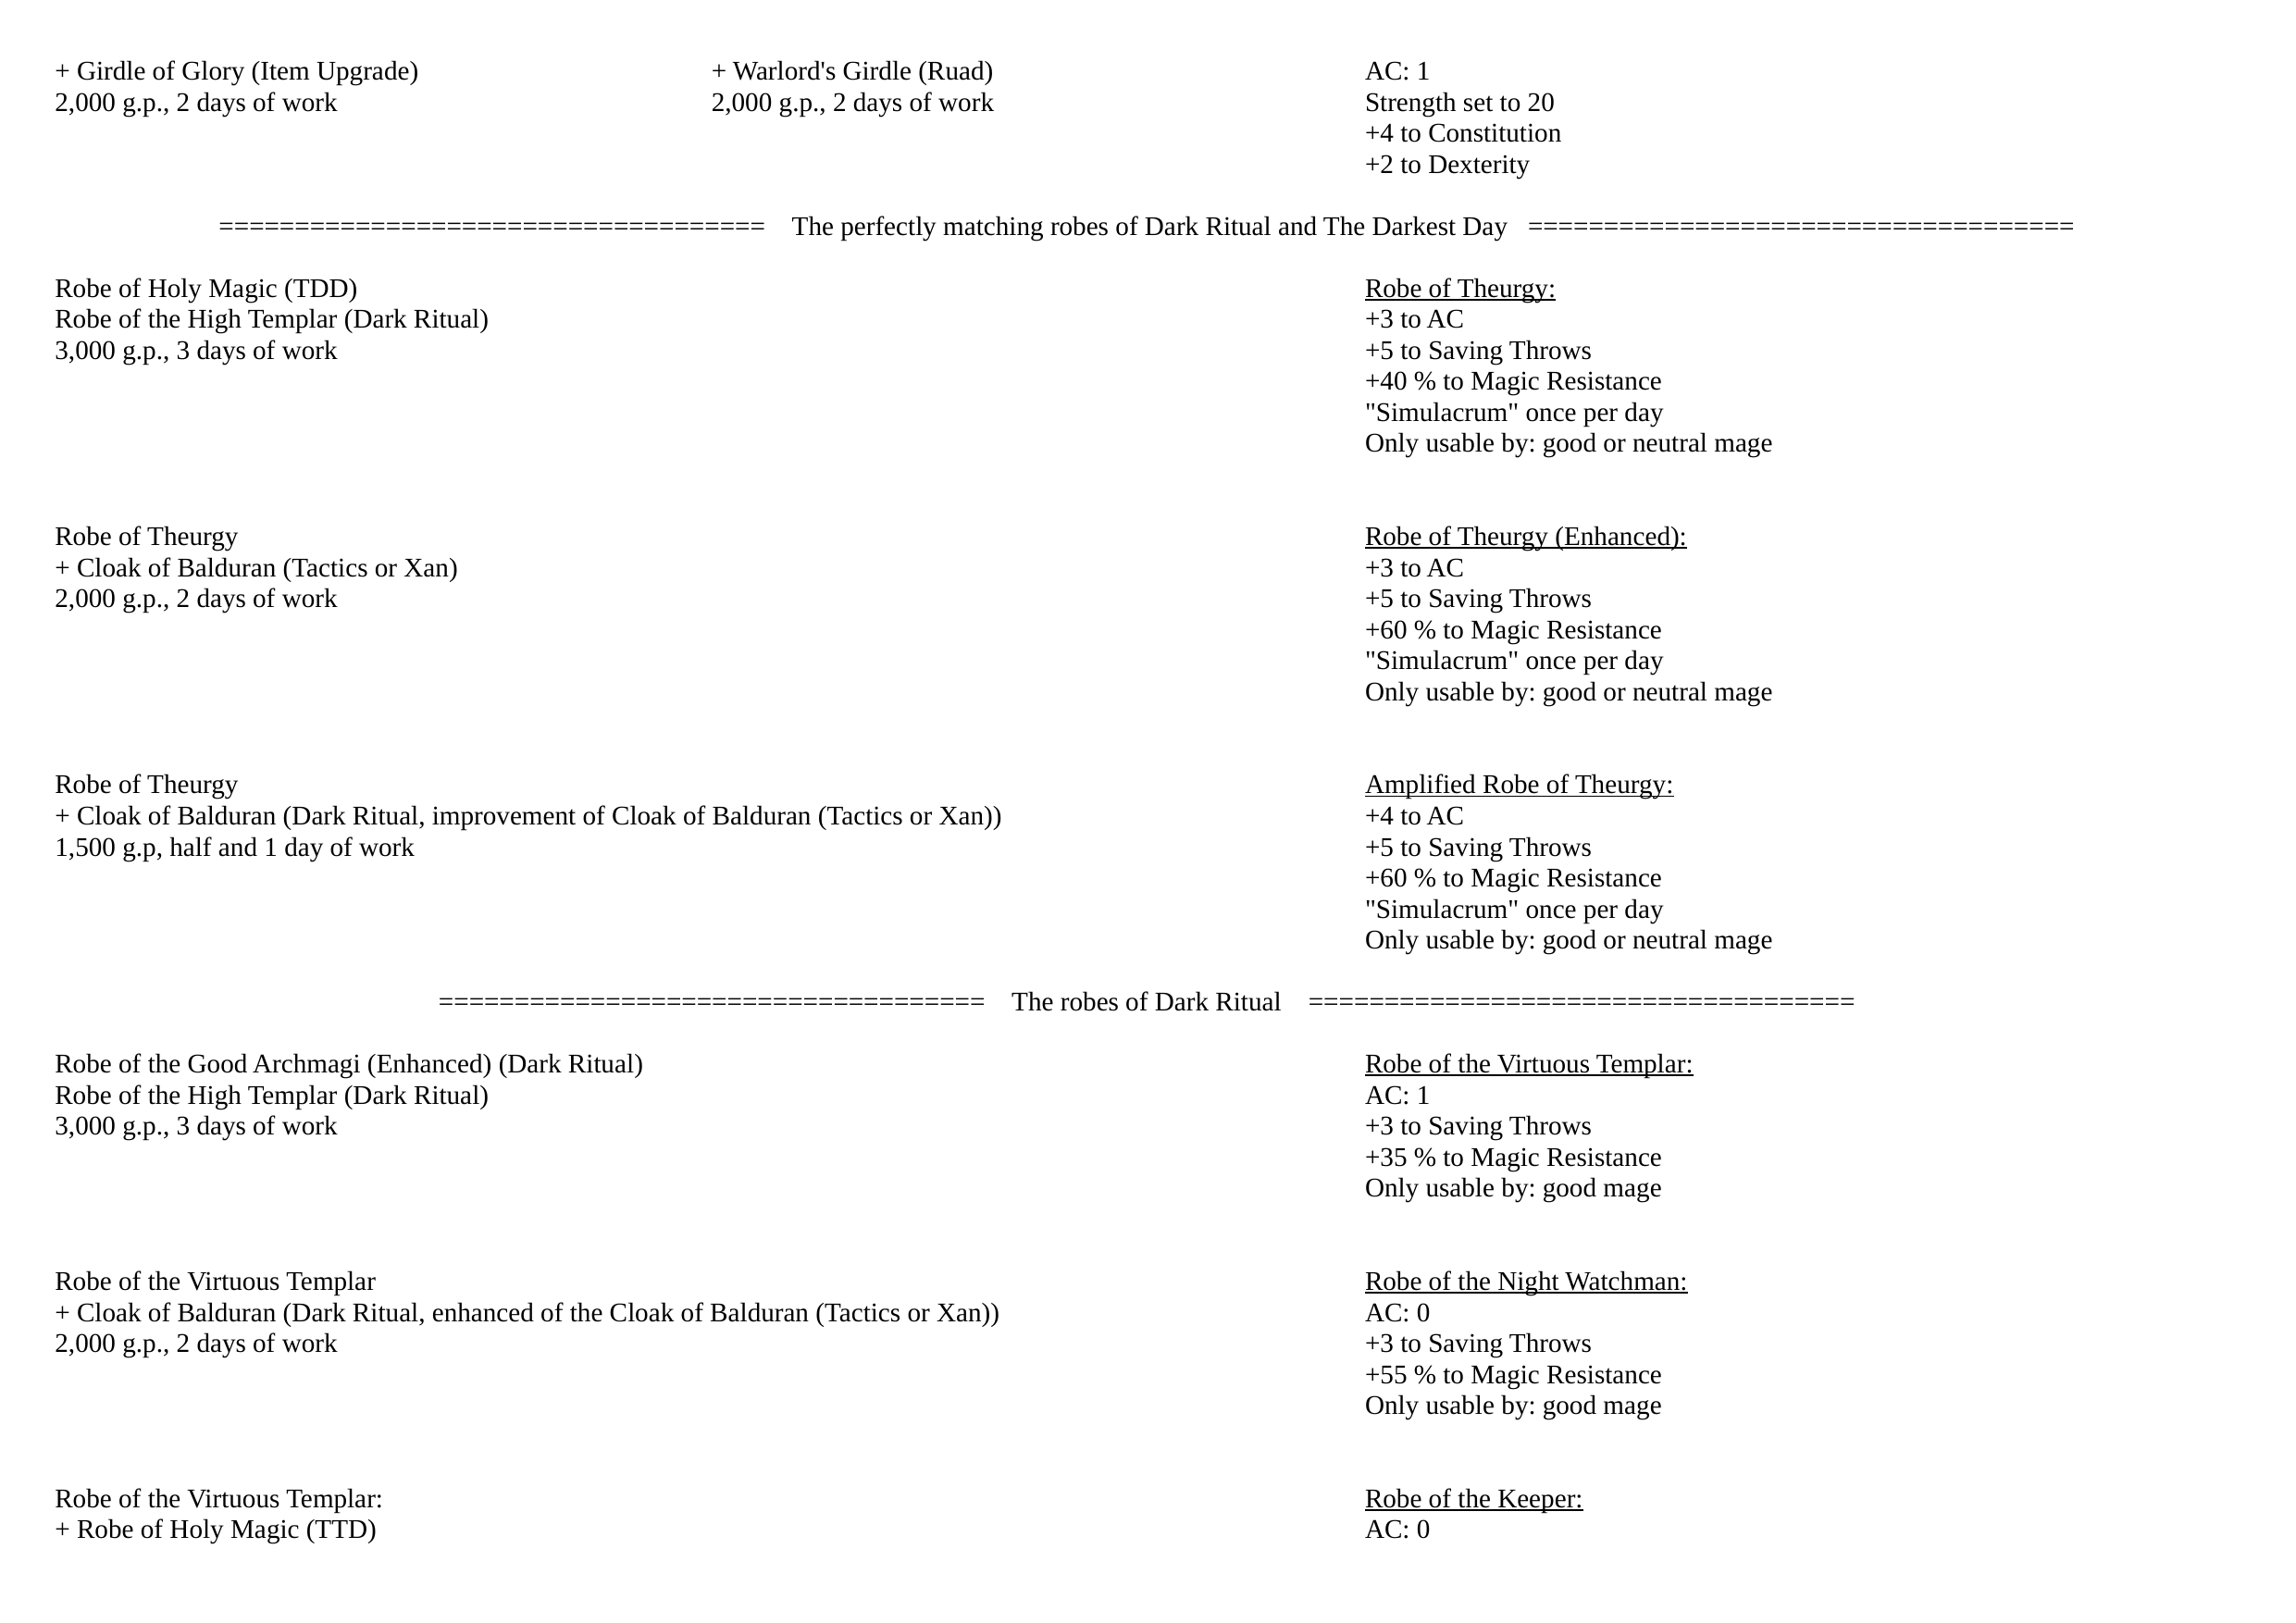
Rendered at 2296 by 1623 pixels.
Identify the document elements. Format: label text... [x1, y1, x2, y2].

text + Cloak of Balduran (Dark Ritual, improvement of Cloak of Balduran (Tactics or Xan)) +4 to AC [55, 799, 2240, 831]
text Robe of Theurgy Amplified Robe of Theurgy: [55, 769, 2240, 799]
text Robe of the Good Archmagi (Enhanced) (Dark Ritual) Robe of the Virtuous Templar: [55, 1047, 2240, 1079]
text +4 to Constitution [55, 117, 2240, 148]
text ==================================== The perfectly matching robes of Dark Ritual and The Darkest Day ==================================== [55, 210, 2240, 241]
text 2,000 g.p., 2 days of work +3 to Saving Throws [55, 1327, 2240, 1358]
text "Simulacrum" once per day [55, 396, 2240, 427]
text "Simulacrum" once per day [55, 644, 2240, 675]
text +2 to Dexterity [55, 148, 2240, 179]
text Only usable by: good or neutral mage [55, 675, 2240, 706]
text +35 % to Magic Resistance [55, 1141, 2240, 1172]
text Robe of Holy Magic (TDD) Robe of Theurgy: [55, 272, 2240, 303]
text Robe of the Virtuous Templar: Robe of the Keeper: [55, 1482, 2240, 1514]
text 2,000 g.p., 2 days of work 2,000 g.p., 2 days of work Strength set to 20 [55, 86, 2240, 117]
text + Cloak of Balduran (Dark Ritual, enhanced of the Cloak of Balduran (Tactics or Xan)) AC: 0 [55, 1296, 2240, 1327]
text Only usable by: good mage [55, 1172, 2240, 1203]
text ==================================== The robes of Dark Ritual ==================================== [55, 985, 2240, 1017]
text Robe of Theurgy Robe of Theurgy (Enhanced): [55, 520, 2240, 551]
text 3,000 g.p., 3 days of work +5 to Saving Throws [55, 334, 2240, 365]
text Robe of the High Templar (Dark Ritual) AC: 1 [55, 1079, 2240, 1109]
text +40 % to Magic Resistance [55, 365, 2240, 396]
text Only usable by: good or neutral mage [55, 427, 2240, 458]
text +55 % to Magic Resistance [55, 1358, 2240, 1389]
text +60 % to Magic Resistance [55, 861, 2240, 893]
text + Cloak of Balduran (Tactics or Xan) +3 to AC [55, 551, 2240, 582]
text 1,500 g.p, half and 1 day of work +5 to Saving Throws [55, 831, 2240, 861]
text + Robe of Holy Magic (TTD) AC: 0 [55, 1514, 2240, 1544]
text 2,000 g.p., 2 days of work +5 to Saving Throws [55, 582, 2240, 613]
text +60 % to Magic Resistance [55, 613, 2240, 644]
text + Girdle of Glory (Item Upgrade) + Warlord's Girdle (Ruad) AC: 1 [55, 55, 2240, 86]
text Robe of the Virtuous Templar Robe of the Night Watchman: [55, 1265, 2240, 1296]
text Only usable by: good mage [55, 1389, 2240, 1420]
text "Simulacrum" once per day [55, 893, 2240, 923]
text 3,000 g.p., 3 days of work +3 to Saving Throws [55, 1109, 2240, 1141]
text Only usable by: good or neutral mage [55, 923, 2240, 955]
text Robe of the High Templar (Dark Ritual) +3 to AC [55, 303, 2240, 334]
